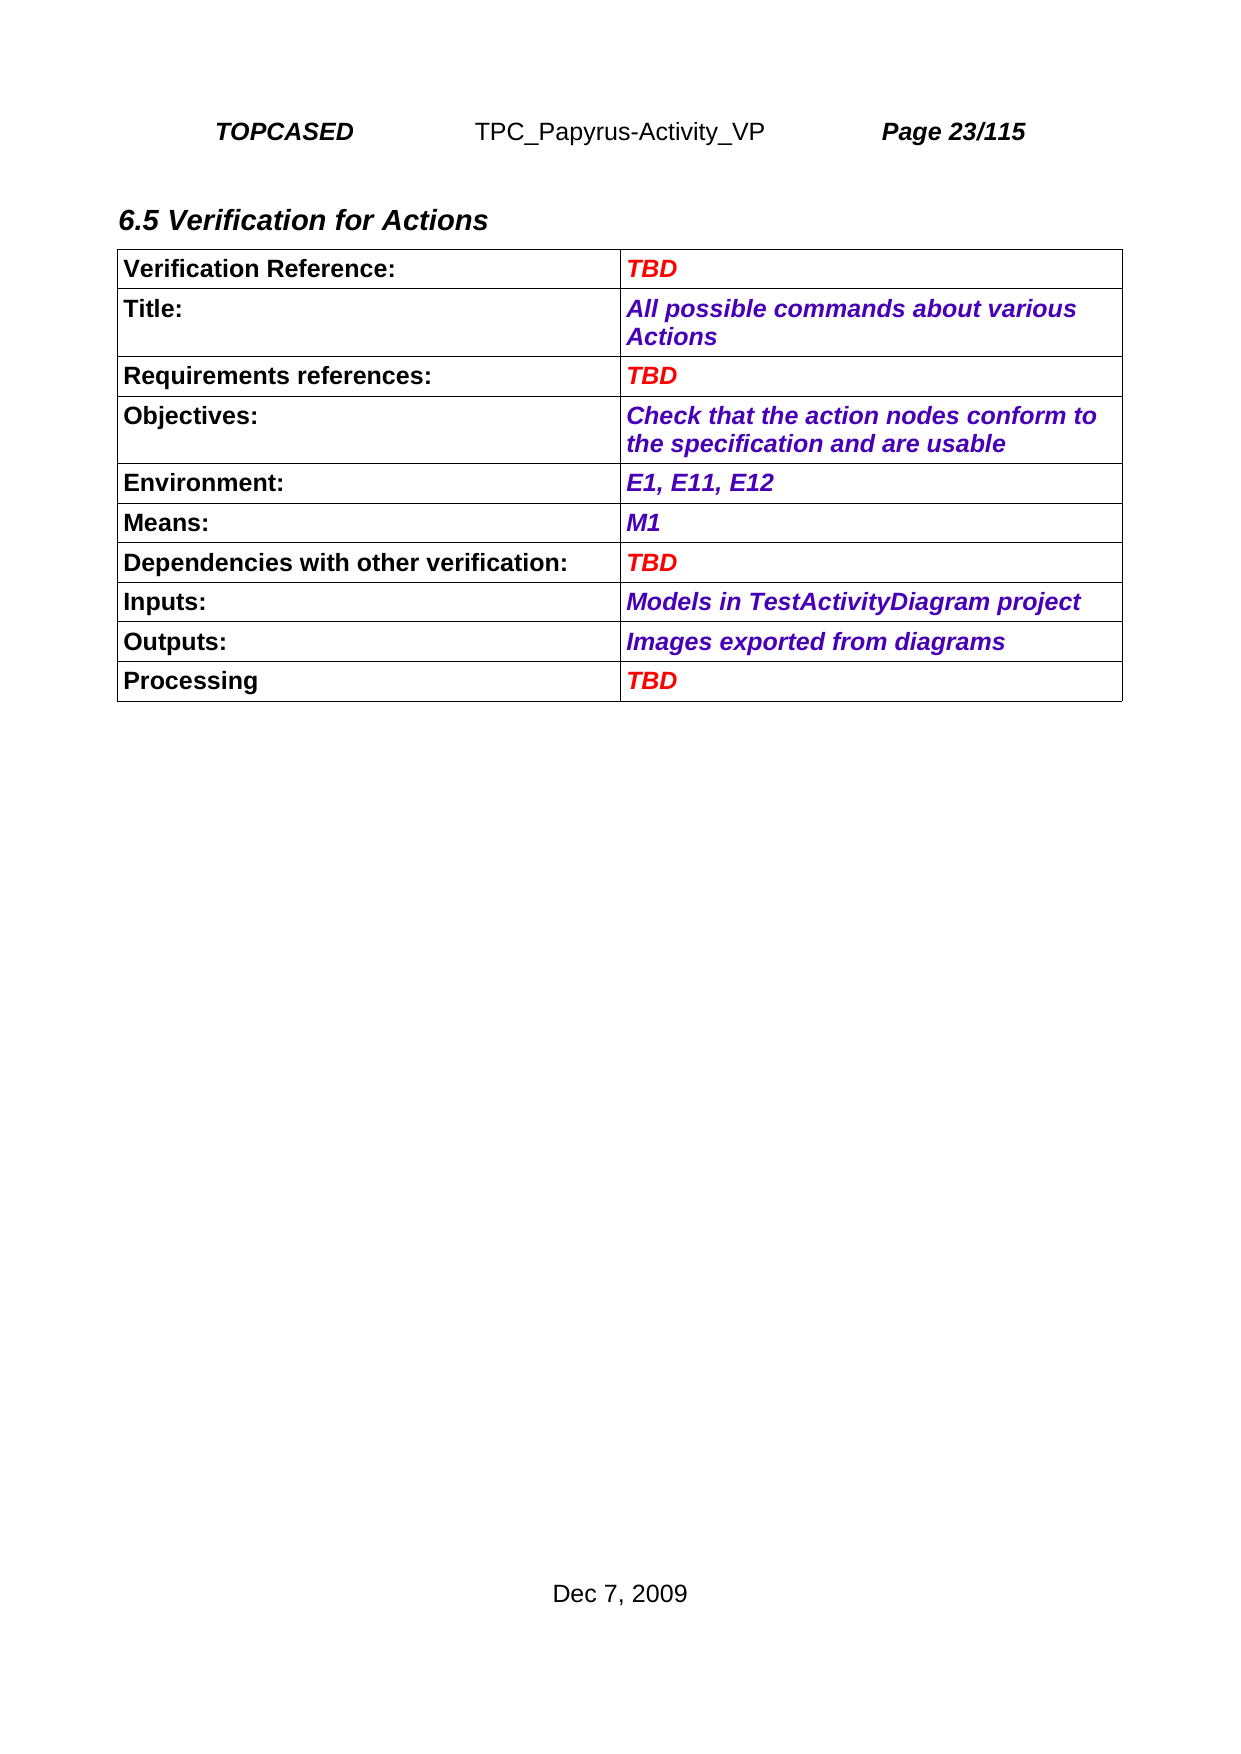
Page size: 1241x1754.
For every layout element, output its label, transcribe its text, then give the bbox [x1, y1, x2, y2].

table_cell Images exported from diagrams [621, 622, 1122, 661]
table_cell All possible commands about various Actions [621, 289, 1122, 356]
table_cell Outputs: [118, 622, 620, 661]
table_cell M1 [621, 504, 1122, 542]
table_cell Means: [118, 504, 620, 542]
table_cell Inputs: [118, 583, 620, 621]
table_cell Environment: [118, 464, 620, 503]
table_cell Requirements references: [118, 357, 620, 396]
table_cell TBD [621, 357, 1122, 396]
table_cell Objectives: [118, 397, 620, 463]
table_header TBD [621, 250, 1122, 288]
table_cell E1, E11, E12 [621, 464, 1122, 503]
table_cell Processing [118, 662, 620, 701]
table_cell TBD [621, 662, 1122, 701]
subtitle Verification for Actions [118, 204, 1122, 236]
table_cell Check that the action nodes conform to the specification and are usable [621, 397, 1122, 463]
table_cell Models in TestActivityDiagram project [621, 583, 1122, 621]
table_cell Dependencies with other verification: [118, 543, 620, 582]
table_cell TBD [621, 543, 1122, 582]
table_header Verification Reference: [118, 250, 620, 288]
table_cell Title: [118, 289, 620, 356]
